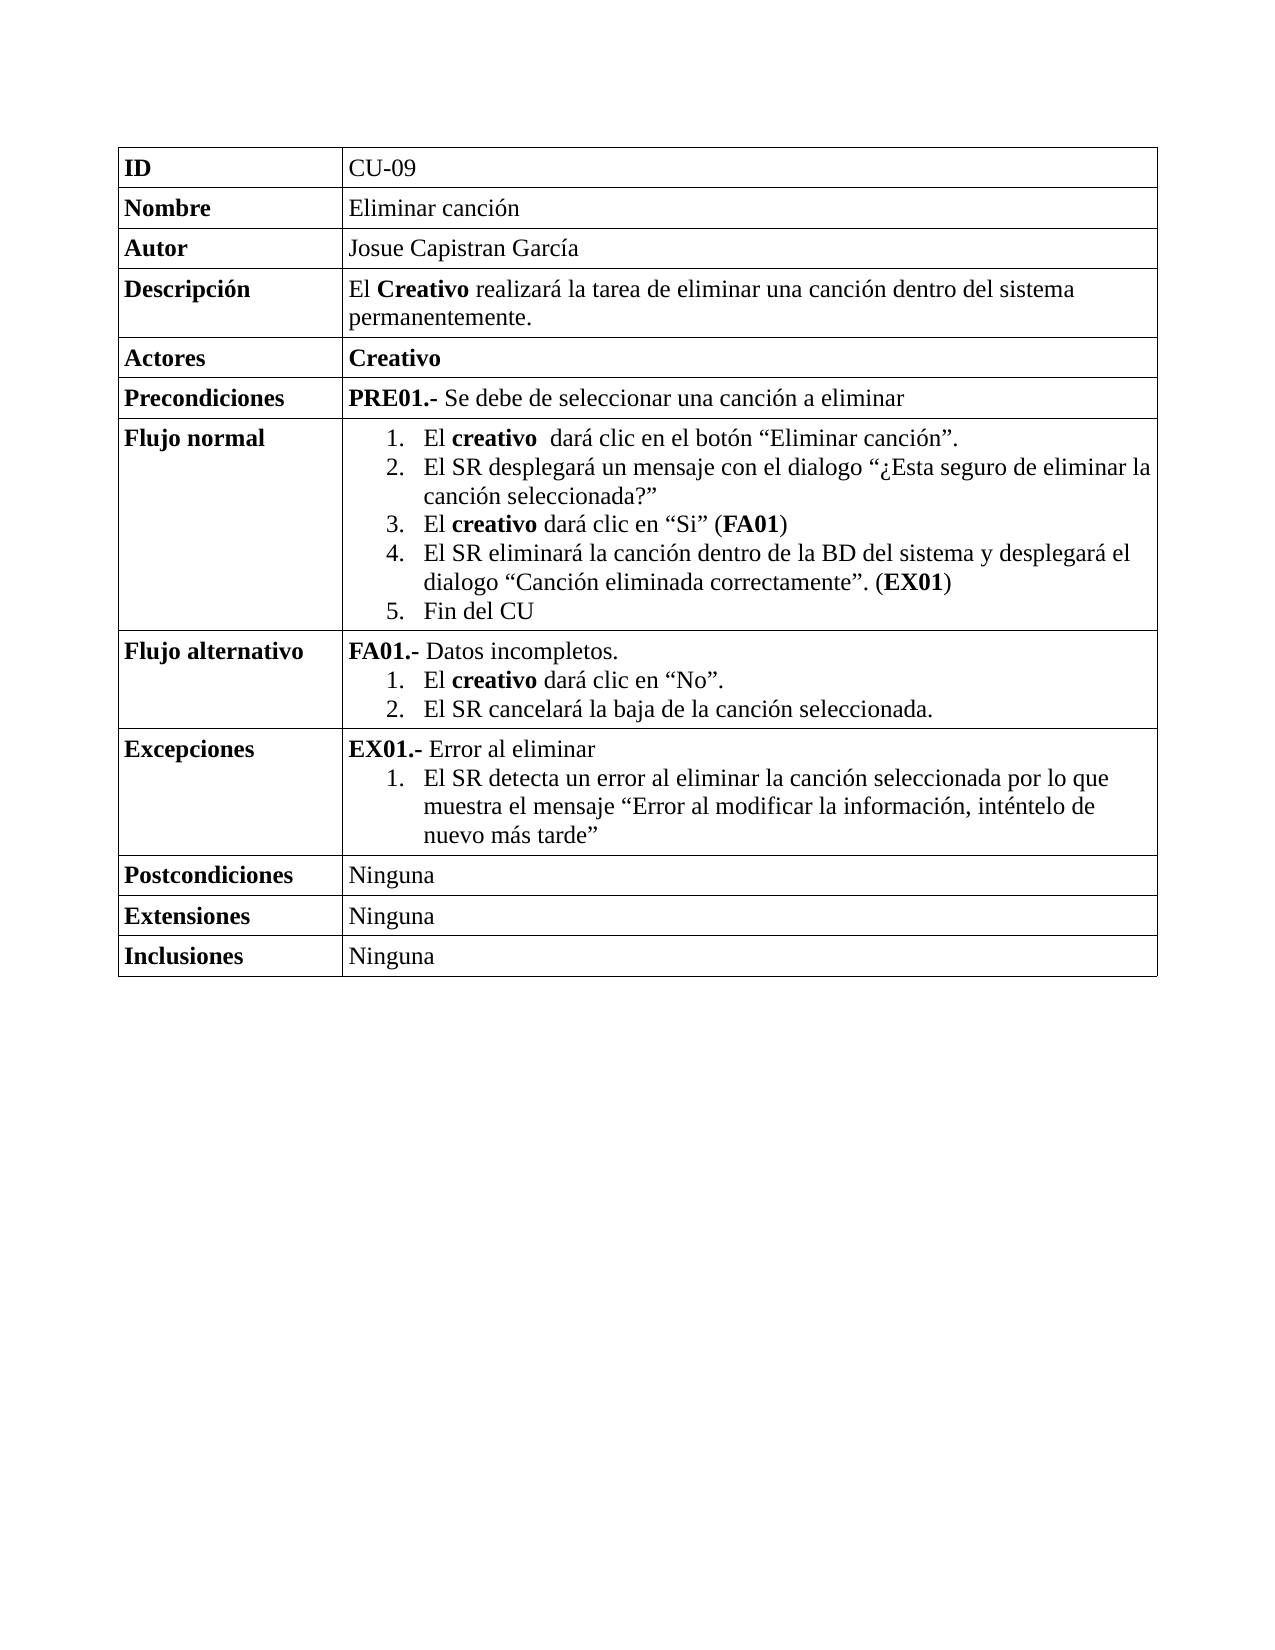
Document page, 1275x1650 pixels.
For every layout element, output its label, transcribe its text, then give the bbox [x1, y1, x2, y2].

table_cell Actores [119, 338, 342, 377]
table_cell FA01.- Datos incompletos. El creativo dará clic en “No”. El SR cancelará la baja de la canción seleccionada. [343, 631, 1157, 728]
table_cell Creativo [343, 338, 1157, 377]
table_cell Autor [119, 229, 342, 268]
table_header CU-09 [343, 148, 1157, 187]
table_cell Postcondiciones [119, 856, 342, 895]
table_cell Descripción [119, 269, 342, 337]
table_cell Flujo alternativo [119, 631, 342, 728]
table_cell Josue Capistran García [343, 229, 1157, 268]
table_cell Ninguna [343, 896, 1157, 935]
table_cell Excepciones [119, 729, 342, 855]
table_cell Eliminar canción [343, 188, 1157, 227]
table_cell Ninguna [343, 936, 1157, 976]
table_cell Flujo normal [119, 419, 342, 630]
table_cell El creativo dará clic en el botón “Eliminar canción”. El SR desplegará un mensaje con el dialogo “¿Esta seguro de eliminar la canción seleccionada?” El creativo dará clic en “Si” (FA01) El SR eliminará la canción dentro de la BD del sistema y desplegará el dialogo “Canción eliminada correctamente”. (EX01) Fin del CU [343, 419, 1157, 630]
table_cell EX01.- Error al eliminar El SR detecta un error al eliminar la canción seleccionada por lo que muestra el mensaje “Error al modificar la información, inténtelo de nuevo más tarde” [343, 729, 1157, 855]
table_cell Inclusiones [119, 936, 342, 976]
table_cell Precondiciones [119, 378, 342, 417]
table_cell El Creativo realizará la tarea de eliminar una canción dentro del sistema permanentemente. [343, 269, 1157, 337]
table_header ID [119, 148, 342, 187]
table_cell Nombre [119, 188, 342, 227]
table_cell Extensiones [119, 896, 342, 935]
table_cell Ninguna [343, 856, 1157, 895]
table_cell PRE01.- Se debe de seleccionar una canción a eliminar [343, 378, 1157, 417]
